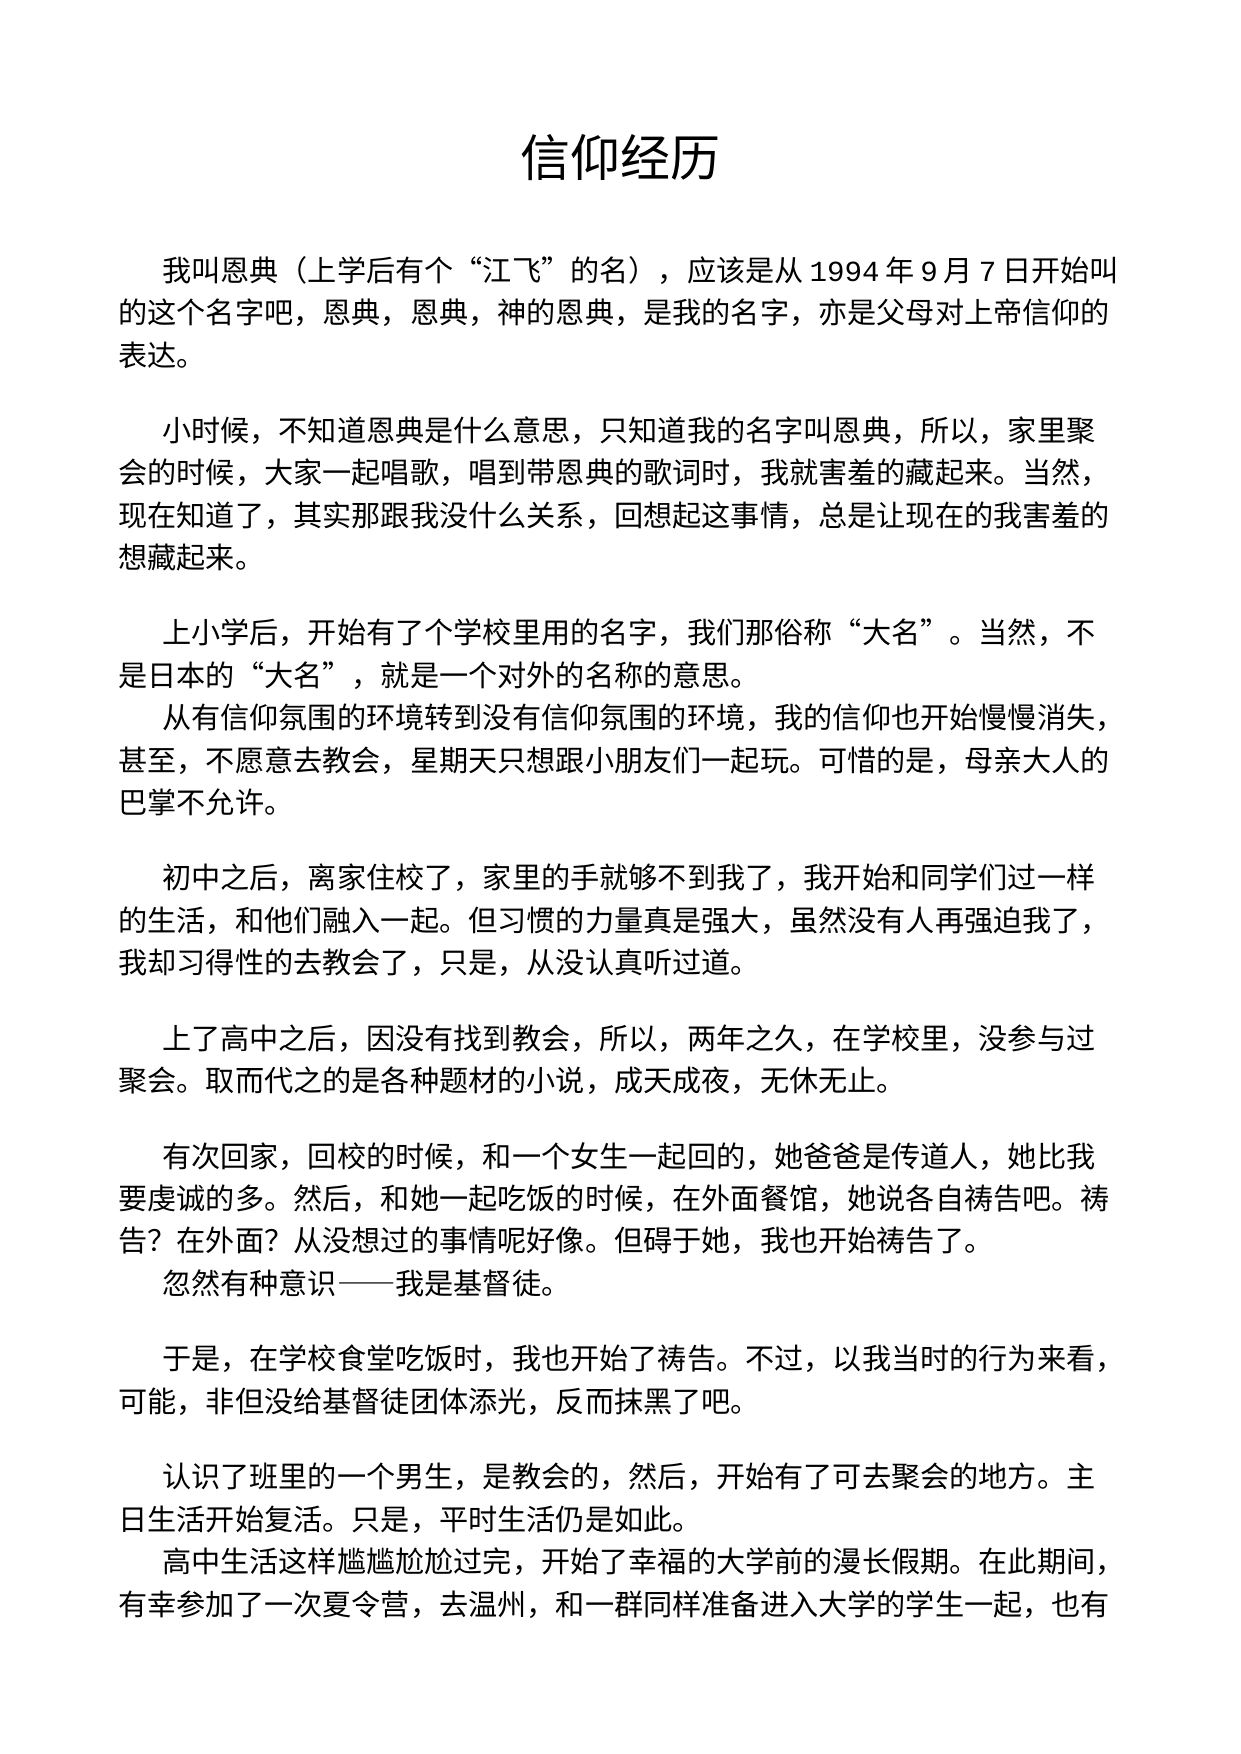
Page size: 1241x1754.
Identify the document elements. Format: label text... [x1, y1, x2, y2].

text 信仰经历 [118, 118, 1122, 191]
text 认识了班里的一个男生，是教会的，然后，开始有了可去聚会的地方。主日生活开始复活。只是，平时生活仍是如此。 [118, 1454, 1122, 1539]
text 初中之后，离家住校了，家里的手就够不到我了，我开始和同学们过一样的生活，和他们融入一起。但习惯的力量真是强大，虽然没有人再强迫我了，我却习得性的去教会了，只是，从没认真听过道。 [118, 855, 1122, 982]
text 高中生活这样尴尴尬尬过完，开始了幸福的大学前的漫长假期。在此期间，有幸参加了一次夏令营，去温州，和一群同样准备进入大学的学生一起，也有 [118, 1539, 1122, 1624]
text 忽然有种意识——我是基督徒。 [118, 1260, 1122, 1303]
text 上小学后，开始有了个学校里用的名字，我们那俗称“大名”。当然，不是日本的“大名”，就是一个对外的名称的意思。 [118, 610, 1122, 695]
text 小时候，不知道恩典是什么意思，只知道我的名字叫恩典，所以，家里聚会的时候，大家一起唱歌，唱到带恩典的歌词时，我就害羞的藏起来。当然，现在知道了，其实那跟我没什么关系，回想起这事情，总是让现在的我害羞的想藏起来。 [118, 407, 1122, 577]
text 于是，在学校食堂吃饭时，我也开始了祷告。不过，以我当时的行为来看，可能，非但没给基督徒团体添光，反而抹黑了吧。 [118, 1336, 1122, 1421]
text 我叫恩典（上学后有个“江飞”的名），应该是从1994年9月7日开始叫的这个名字吧，恩典，恩典，神的恩典，是我的名字，亦是父母对上帝信仰的表达。 [118, 247, 1122, 374]
text 上了高中之后，因没有找到教会，所以，两年之久，在学校里，没参与过聚会。取而代之的是各种题材的小说，成天成夜，无休无止。 [118, 1015, 1122, 1100]
text 有次回家，回校的时候，和一个女生一起回的，她爸爸是传道人，她比我要虔诚的多。然后，和她一起吃饭的时候，在外面餐馆，她说各自祷告吧。祷告？在外面？从没想过的事情呢好像。但碍于她，我也开始祷告了。 [118, 1133, 1122, 1260]
text 从有信仰氛围的环境转到没有信仰氛围的环境，我的信仰也开始慢慢消失，甚至，不愿意去教会，星期天只想跟小朋友们一起玩。可惜的是，母亲大人的巴掌不允许。 [118, 695, 1122, 822]
